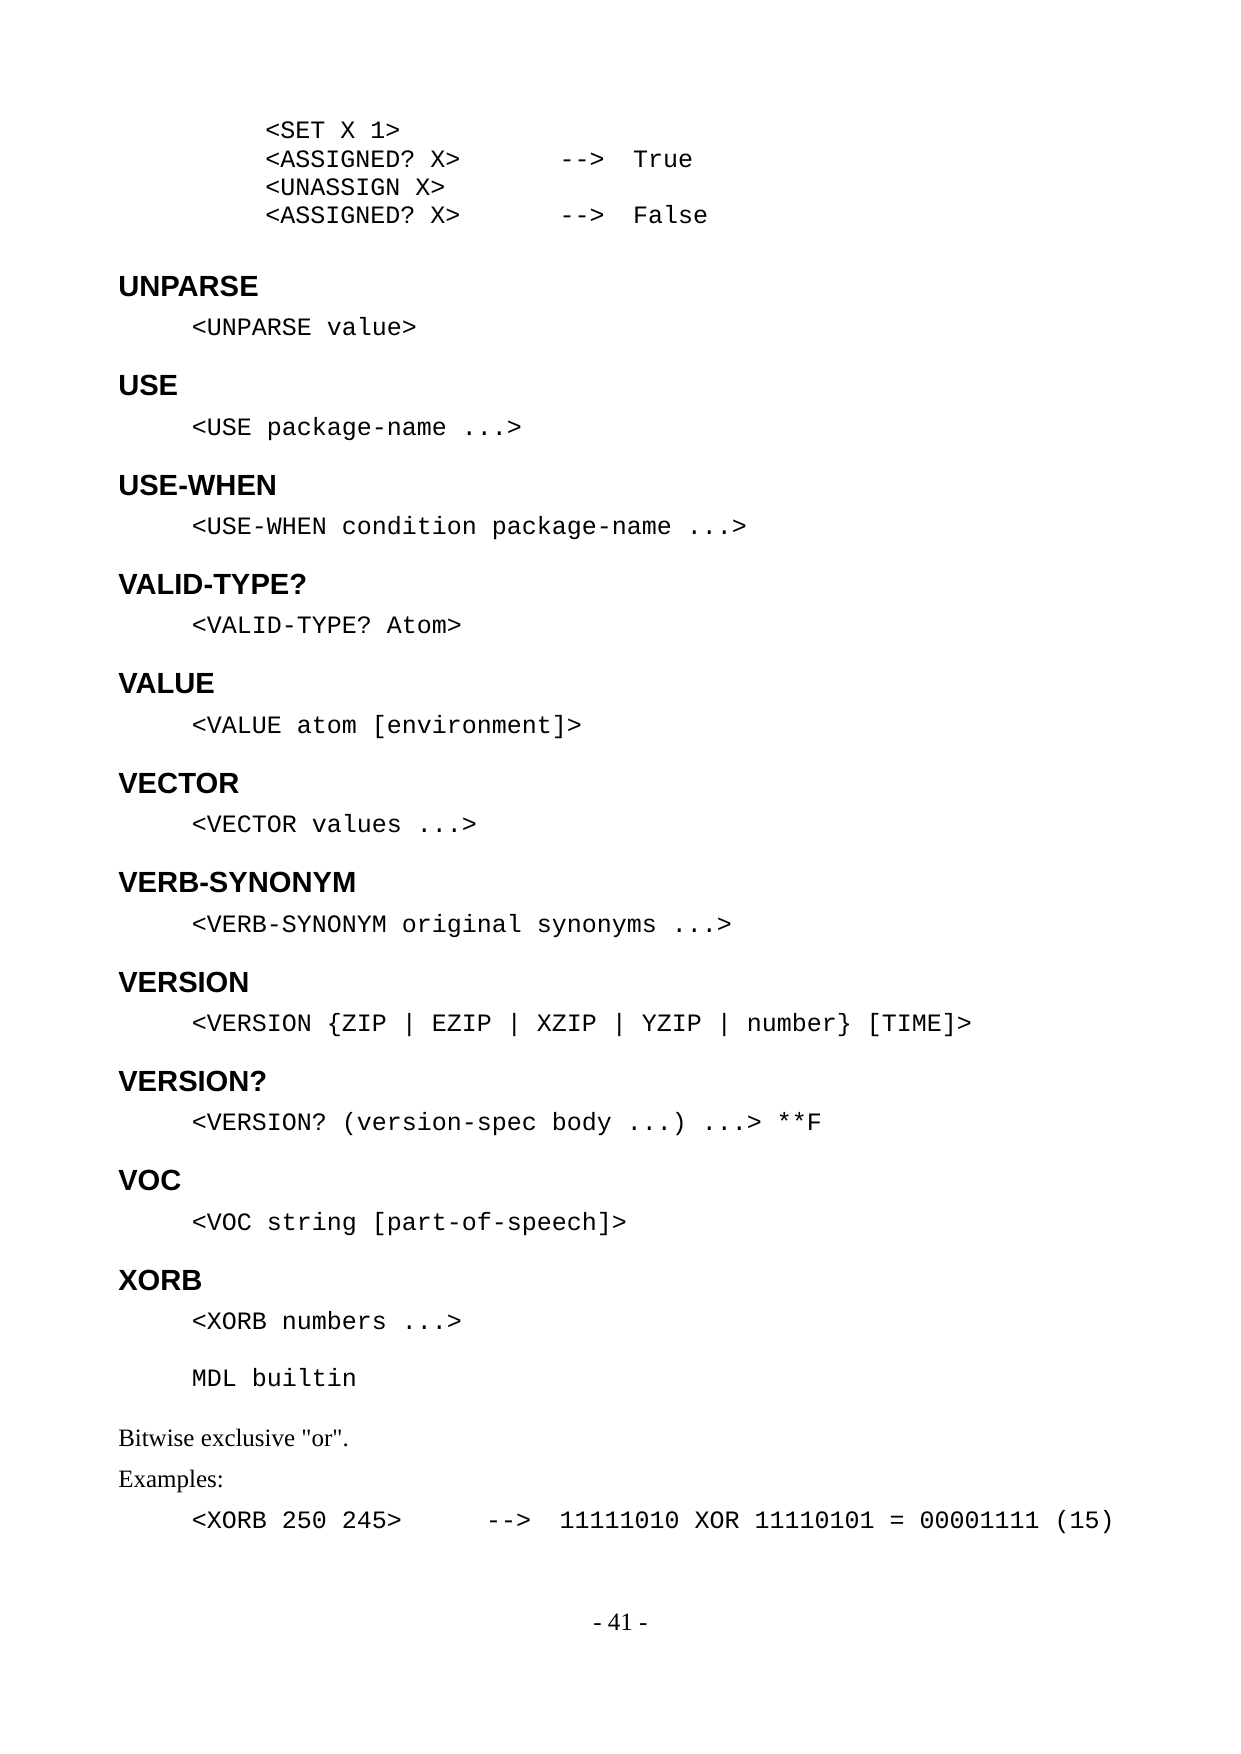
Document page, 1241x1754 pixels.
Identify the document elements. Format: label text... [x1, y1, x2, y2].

text <UNPARSE value> [192, 315, 1122, 343]
text <VERSION {ZIP | EZIP | XZIP | YZIP | number} [TIME]> [192, 1011, 1122, 1039]
subtitle VERSION [118, 964, 1122, 998]
subtitle USE-WHEN [118, 468, 1122, 501]
text <VECTOR values ...> [192, 812, 1122, 840]
subtitle VOC [118, 1163, 1122, 1197]
text Bitwise exclusive "or". [118, 1423, 1122, 1452]
text <SET X 1> <ASSIGNED? X> --> True <UNASSIGN X> <ASSIGNED? X> --> False [192, 118, 1122, 231]
text Examples: [118, 1464, 1122, 1493]
subtitle VERSION? [118, 1064, 1122, 1097]
text <USE-WHEN condition package-name ...> [192, 514, 1122, 542]
text <VOC string [part-of-speech]> [192, 1209, 1122, 1238]
text <USE package-name ...> [192, 414, 1122, 443]
text MDL builtin [192, 1366, 1122, 1394]
subtitle VERB-SYNONYM [118, 865, 1122, 899]
text <XORB 250 245> --> 11111010 XOR 11110101 = 00001111 (15) [118, 1505, 1122, 1536]
subtitle VALID-TYPE? [118, 567, 1122, 601]
text <VERSION? (version-spec body ...) ...> **F [192, 1110, 1122, 1138]
text <XORB numbers ...> [192, 1309, 1122, 1337]
subtitle USE [118, 368, 1122, 402]
subtitle VECTOR [118, 766, 1122, 799]
subtitle XORB [118, 1263, 1122, 1296]
text <VALID-TYPE? Atom> [192, 613, 1122, 641]
subtitle VALUE [118, 666, 1122, 700]
subtitle UNPARSE [118, 269, 1122, 302]
text <VERB-SYNONYM original synonyms ...> [192, 911, 1122, 939]
text <VALUE atom [environment]> [192, 712, 1122, 741]
